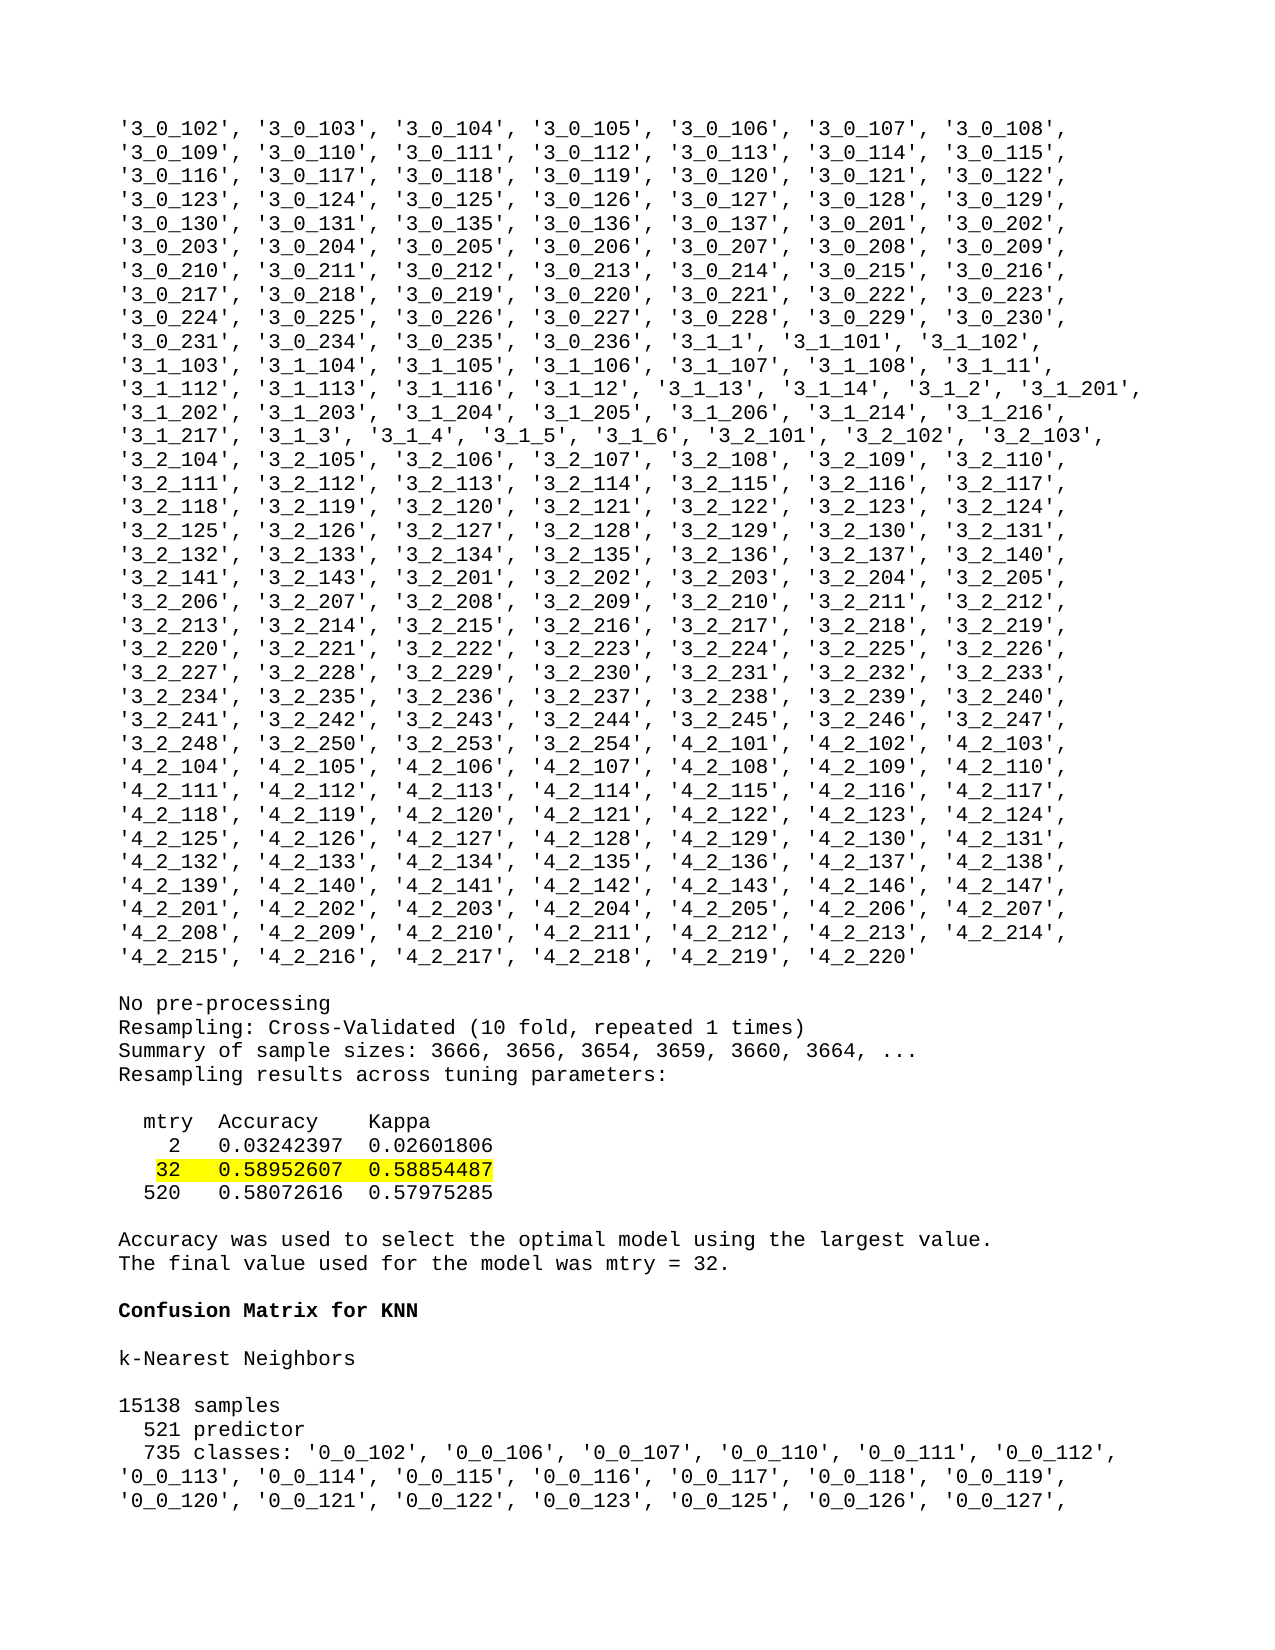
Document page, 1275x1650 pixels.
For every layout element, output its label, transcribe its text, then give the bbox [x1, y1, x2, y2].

text 735 classes: '0_0_102', '0_0_106', '0_0_107', '0_0_110', '0_0_111', '0_0_112', '0_0_113', '0_0_114', '0_0_115', '0_0_116', '0_0_117', '0_0_118', '0_0_119', '0_0_120', '0_0_121', '0_0_122', '0_0_123', '0_0_125', '0_0_126', '0_0_127', [118, 1442, 1157, 1513]
text 520 0.58072616 0.57975285 [118, 1182, 1157, 1206]
text mtry Accuracy Kappa [118, 1111, 1157, 1135]
text 2 0.03242397 0.02601806 [118, 1135, 1157, 1158]
text No pre-processing [118, 993, 1157, 1017]
text 15138 samples [118, 1395, 1157, 1419]
text Confusion Matrix for KNN [118, 1300, 1157, 1324]
text Summary of sample sizes: 3666, 3656, 3654, 3659, 3660, 3664, ... [118, 1040, 1157, 1064]
text 32 0.58952607 0.58854487 [118, 1158, 1157, 1182]
text Resampling: Cross-Validated (10 fold, repeated 1 times) [118, 1017, 1157, 1040]
text '3_0_102', '3_0_103', '3_0_104', '3_0_105', '3_0_106', '3_0_107', '3_0_108', '3_0_109', '3_0_110', '3_0_111', '3_0_112', '3_0_113', '3_0_114', '3_0_115', '3_0_116', '3_0_117', '3_0_118', '3_0_119', '3_0_120', '3_0_121', '3_0_122', '3_0_123', '3_0_124', '3_0_125', '3_0_126', '3_0_127', '3_0_128', '3_0_129', '3_0_130', '3_0_131', '3_0_135', '3_0_136', '3_0_137', '3_0_201', '3_0_202', '3_0_203', '3_0_204', '3_0_205', '3_0_206', '3_0_207', '3_0_208', '3_0_209', '3_0_210', '3_0_211', '3_0_212', '3_0_213', '3_0_214', '3_0_215', '3_0_216', '3_0_217', '3_0_218', '3_0_219', '3_0_220', '3_0_221', '3_0_222', '3_0_223', '3_0_224', '3_0_225', '3_0_226', '3_0_227', '3_0_228', '3_0_229', '3_0_230', '3_0_231', '3_0_234', '3_0_235', '3_0_236', '3_1_1', '3_1_101', '3_1_102', '3_1_103', '3_1_104', '3_1_105', '3_1_106', '3_1_107', '3_1_108', '3_1_11', '3_1_112', '3_1_113', '3_1_116', '3_1_12', '3_1_13', '3_1_14', '3_1_2', '3_1_201', '3_1_202', '3_1_203', '3_1_204', '3_1_205', '3_1_206', '3_1_214', '3_1_216', '3_1_217', '3_1_3', '3_1_4', '3_1_5', '3_1_6', '3_2_101', '3_2_102', '3_2_103', '3_2_104', '3_2_105', '3_2_106', '3_2_107', '3_2_108', '3_2_109', '3_2_110', '3_2_111', '3_2_112', '3_2_113', '3_2_114', '3_2_115', '3_2_116', '3_2_117', '3_2_118', '3_2_119', '3_2_120', '3_2_121', '3_2_122', '3_2_123', '3_2_124', '3_2_125', '3_2_126', '3_2_127', '3_2_128', '3_2_129', '3_2_130', '3_2_131', '3_2_132', '3_2_133', '3_2_134', '3_2_135', '3_2_136', '3_2_137', '3_2_140', '3_2_141', '3_2_143', '3_2_201', '3_2_202', '3_2_203', '3_2_204', '3_2_205', '3_2_206', '3_2_207', '3_2_208', '3_2_209', '3_2_210', '3_2_211', '3_2_212', '3_2_213', '3_2_214', '3_2_215', '3_2_216', '3_2_217', '3_2_218', '3_2_219', '3_2_220', '3_2_221', '3_2_222', '3_2_223', '3_2_224', '3_2_225', '3_2_226', '3_2_227', '3_2_228', '3_2_229', '3_2_230', '3_2_231', '3_2_232', '3_2_233', '3_2_234', '3_2_235', '3_2_236', '3_2_237', '3_2_238', '3_2_239', '3_2_240', '3_2_241', '3_2_242', '3_2_243', '3_2_244', '3_2_245', '3_2_246', '3_2_247', '3_2_248', '3_2_250', '3_2_253', '3_2_254', '4_2_101', '4_2_102', '4_2_103', '4_2_104', '4_2_105', '4_2_106', '4_2_107', '4_2_108', '4_2_109', '4_2_110', '4_2_111', '4_2_112', '4_2_113', '4_2_114', '4_2_115', '4_2_116', '4_2_117', '4_2_118', '4_2_119', '4_2_120', '4_2_121', '4_2_122', '4_2_123', '4_2_124', '4_2_125', '4_2_126', '4_2_127', '4_2_128', '4_2_129', '4_2_130', '4_2_131', '4_2_132', '4_2_133', '4_2_134', '4_2_135', '4_2_136', '4_2_137', '4_2_138', '4_2_139', '4_2_140', '4_2_141', '4_2_142', '4_2_143', '4_2_146', '4_2_147', '4_2_201', '4_2_202', '4_2_203', '4_2_204', '4_2_205', '4_2_206', '4_2_207', '4_2_208', '4_2_209', '4_2_210', '4_2_211', '4_2_212', '4_2_213', '4_2_214', '4_2_215', '4_2_216', '4_2_217', '4_2_218', '4_2_219', '4_2_220' [118, 118, 1157, 969]
text Accuracy was used to select the optimal model using the largest value. [118, 1229, 1157, 1253]
text k-Nearest Neighbors [118, 1348, 1157, 1371]
text The final value used for the model was mtry = 32. [118, 1253, 1157, 1277]
text 521 predictor [118, 1419, 1157, 1442]
text Resampling results across tuning parameters: [118, 1064, 1157, 1088]
